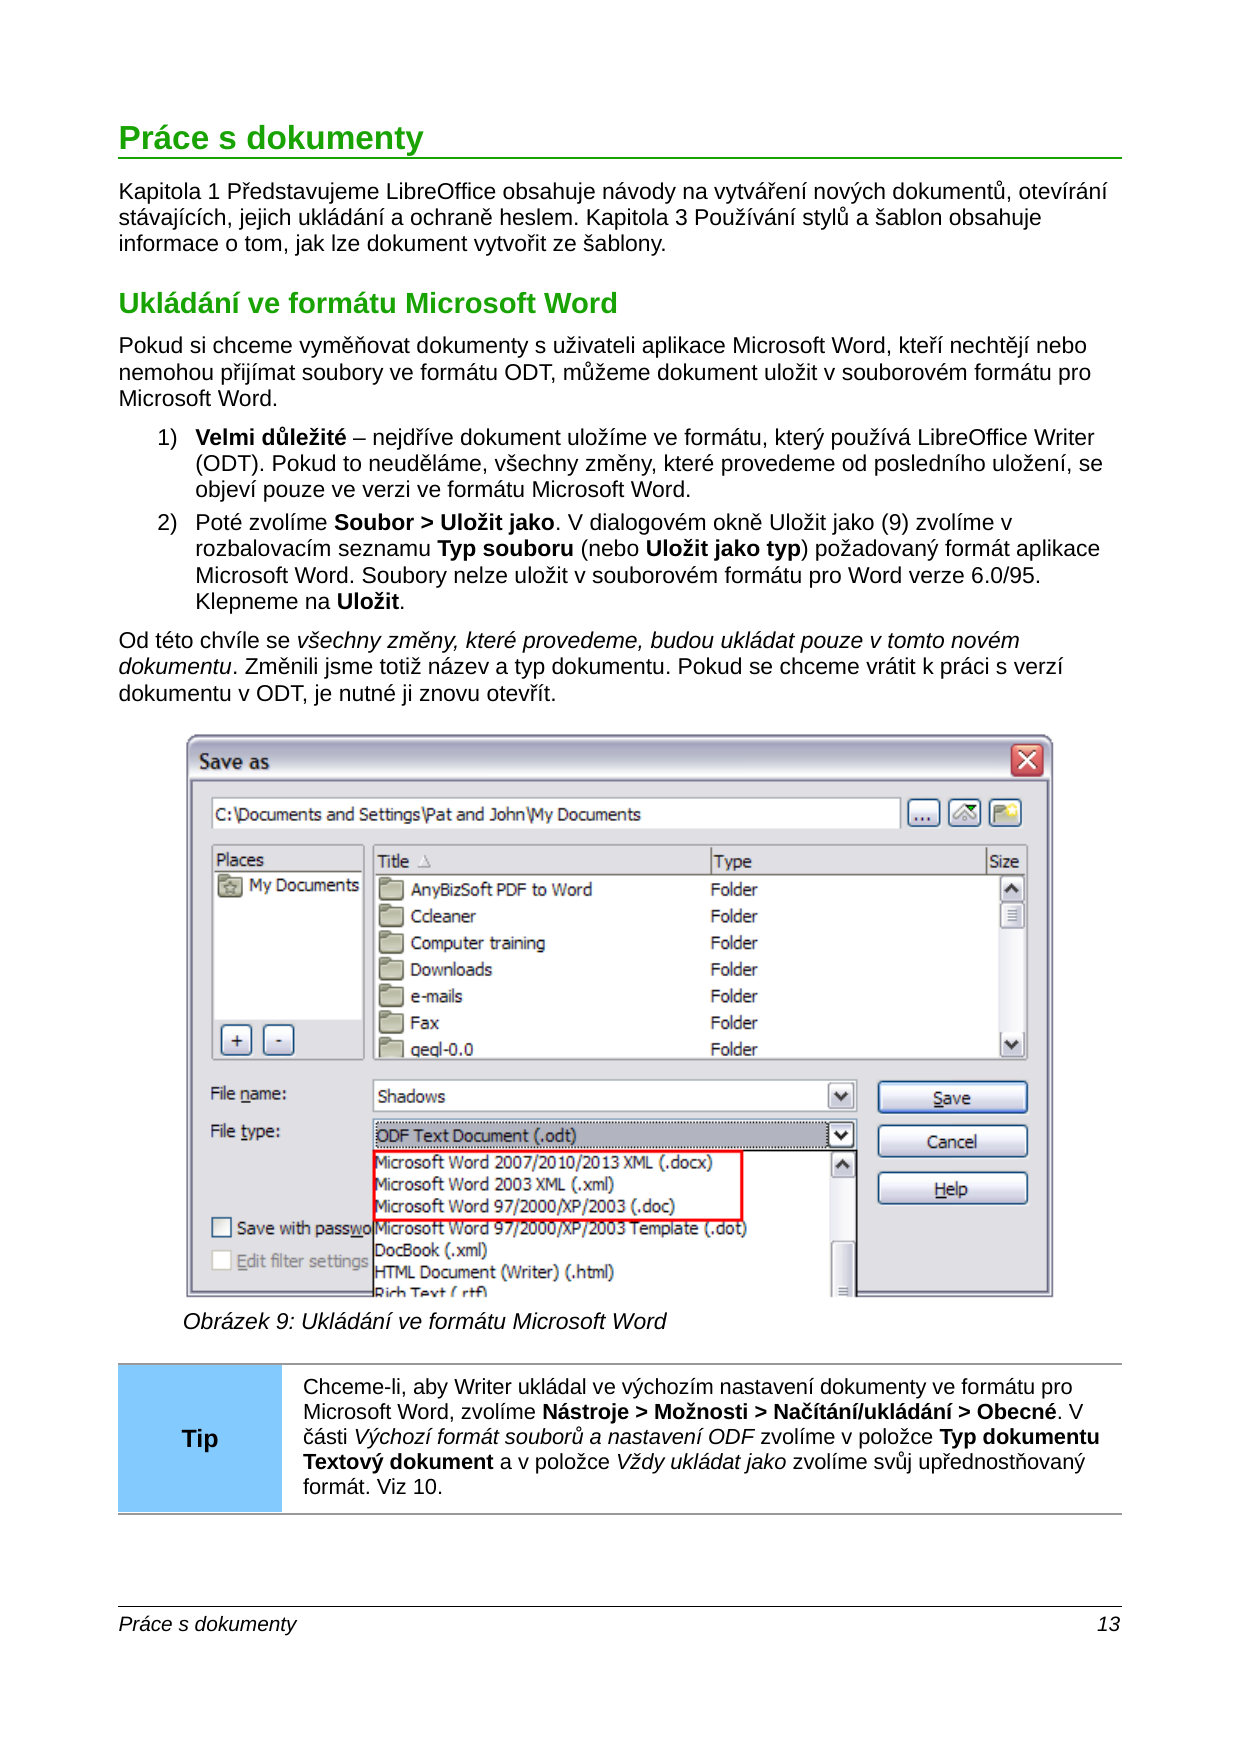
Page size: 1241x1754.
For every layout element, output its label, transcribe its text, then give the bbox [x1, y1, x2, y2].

table_header Chceme-li, aby Writer ukládal ve výchozím nastavení dokumenty ve formátu pro Microsoft Word, zvolíme Nástroje > Možnosti > Načítání/ukládání > Obecné. V části Výchozí formát souborů a nastavení ODF zvolíme v položce Typ dokumentu Textový dokument a v položce Vždy ukládat jako zvolíme svůj upřednostňovaný formát. Viz obrázek 10. [282, 1365, 1122, 1512]
text Pokud si chceme vyměňovat dokumenty s uživateli aplikace Microsoft Word, kteří nechtějí nebo nemohou přijímat soubory ve formátu ODT, můžeme dokument uložit v souborovém formátu pro Microsoft Word. [118, 332, 1122, 411]
text Obrázek 9 : Ukládání ve formátu Microsoft Word [183, 1308, 1058, 1334]
text Od této chvíle se všechny změny, které provedeme, budou ukládat pouze v tomto novém dokumentu. Změnili jsme totiž název a typ dokumentu. Pokud se chceme vrátit k práci s verzí dokumentu v ODT, je nutné ji znovu otevřít. [118, 627, 1122, 706]
list Velmi důležité – nejdříve dokument uložíme ve formátu, který používá LibreOffice Writer (ODT). Pokud to neuděláme, všechny změny, které provedeme od posledního uložení, se objeví pouze ve verzi ve formátu Microsoft Word. [177, 424, 1122, 503]
list Poté zvolíme Soubor > Uložit jako. V dialogovém okně Uložit jako (obrázek 9) zvolíme v rozbalovacím seznamu Typ souboru (nebo Uložit jako typ) požadovaný formát aplikace Microsoft Word. Soubory nelze uložit v souborovém formátu pro Word verze 6.0/95. Klepneme na Uložit. [177, 509, 1122, 614]
subtitle Ukládání ve formátu Microsoft Word [118, 286, 1122, 320]
picture [182, 731, 1058, 1302]
table_header Tip [118, 1365, 282, 1512]
subtitle Práce s dokumenty [118, 118, 1122, 157]
list Kapitola 1 Představujeme LibreOffice obsahuje návody na vytváření nových dokumentů, otevírání stávajících, jejich ukládání a ochraně heslem. Kapitola 3 Používání stylů a šablon obsahuje informace o tom, jak lze dokument vytvořit ze šablony. [118, 178, 1122, 257]
